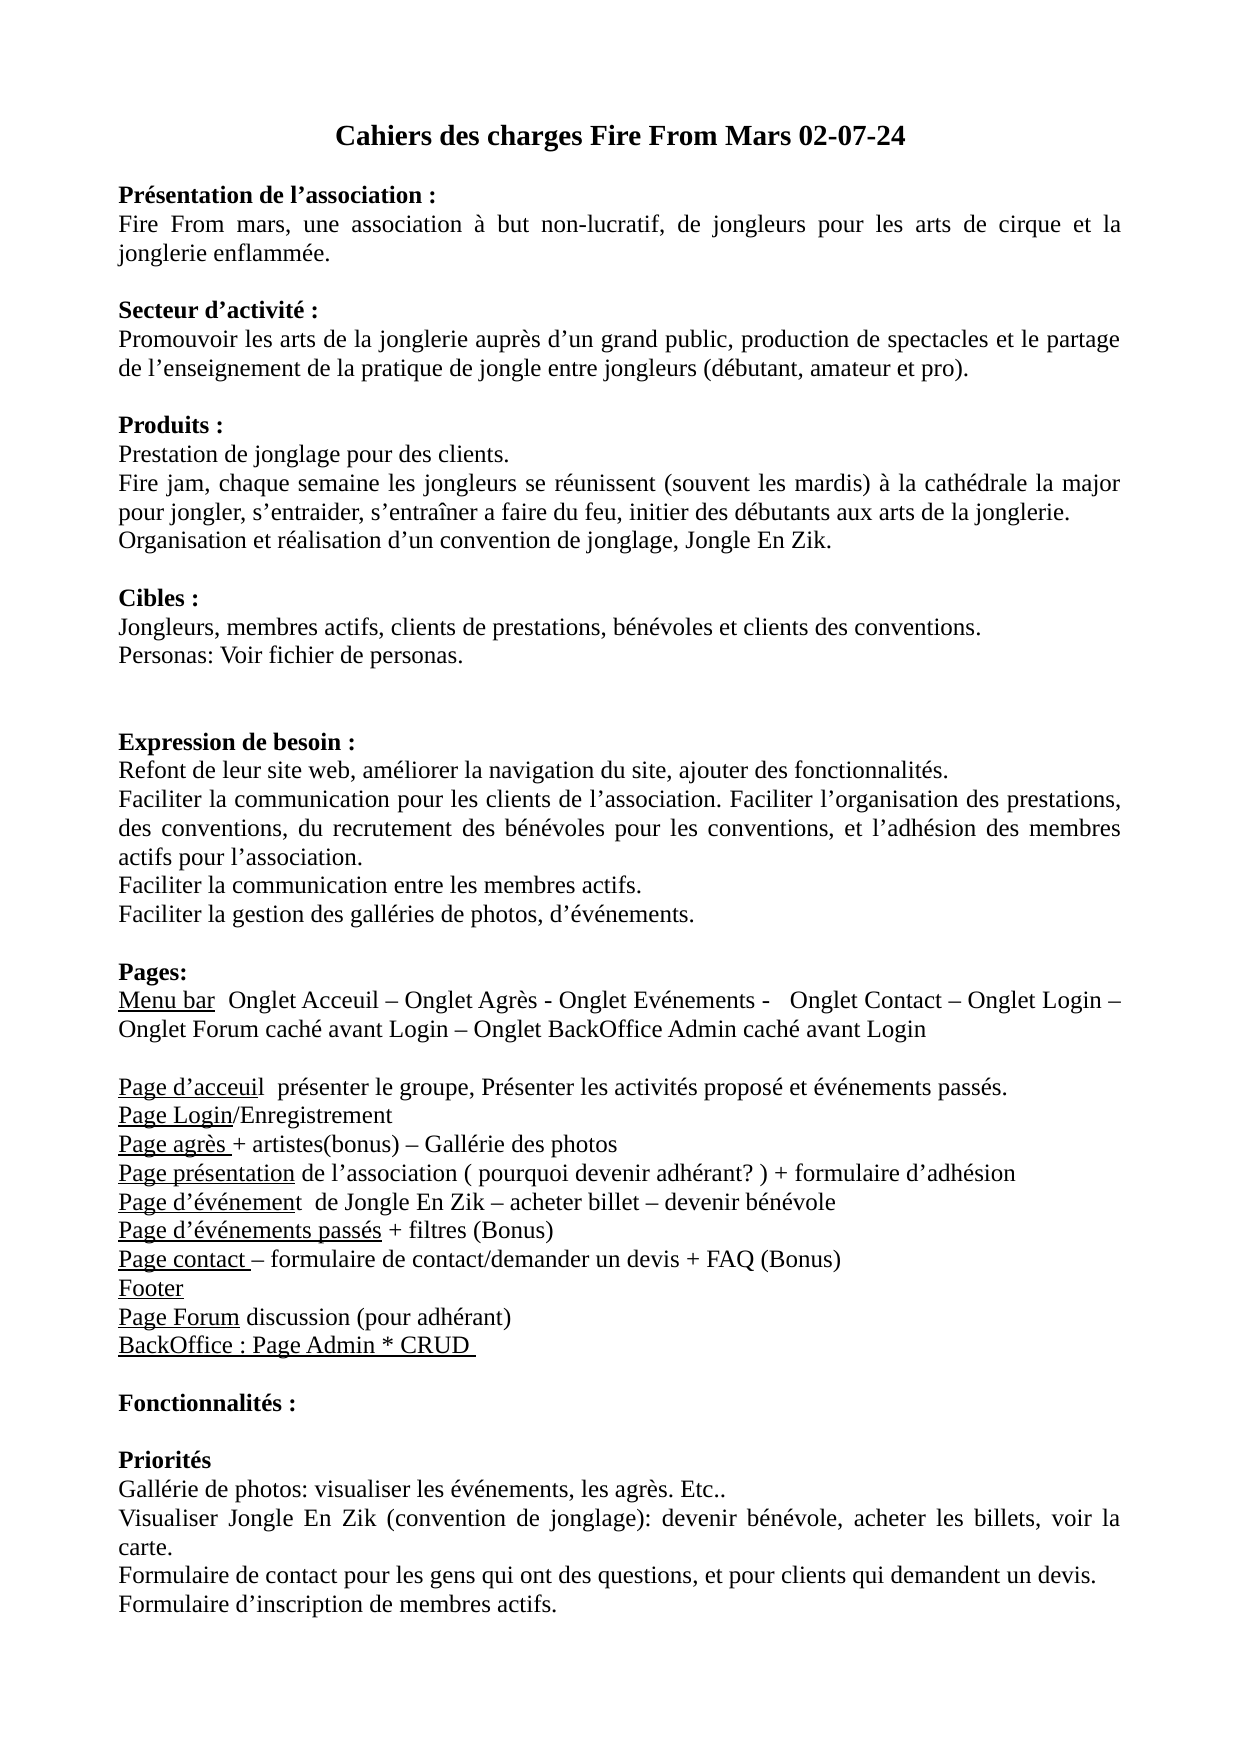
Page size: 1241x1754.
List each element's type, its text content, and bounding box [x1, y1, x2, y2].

text Présentation de l’association : [118, 180, 1122, 209]
text Page Forum discussion (pour adhérant) [118, 1302, 1122, 1330]
text Promouvoir les arts de la jonglerie auprès d’un grand public, production de spectacles et le partage de l’enseignement de la pratique de jongle entre jongleurs (débutant, amateur et pro). [118, 324, 1122, 382]
text Cahiers des charges Fire From Mars 02-07-24 [118, 118, 1122, 152]
text Gallérie de photos: visualiser les événements, les agrès. Etc.. [118, 1474, 1122, 1503]
text Visualiser Jongle En Zik (convention de jonglage): devenir bénévole, acheter les billets, voir la carte. [118, 1503, 1122, 1560]
text Formulaire d’inscription de membres actifs. [118, 1589, 1122, 1618]
text Fonctionnalités : [118, 1388, 1122, 1417]
text Priorités [118, 1445, 1122, 1474]
text Page d’événements passés + filtres (Bonus) [118, 1215, 1122, 1244]
text Fire jam, chaque semaine les jongleurs se réunissent (souvent les mardis) à la cathédrale la major pour jongler, s’entraider, s’entraîner a faire du feu, initier des débutants aux arts de la jonglerie. [118, 468, 1122, 525]
text Faciliter la gestion des galléries de photos, d’événements. [118, 899, 1122, 928]
text Page présentation de l’association ( pourquoi devenir adhérant? ) + formulaire d’adhésion [118, 1158, 1122, 1187]
text Page Login/Enregistrement [118, 1100, 1122, 1129]
text Organisation et réalisation d’un convention de jonglage, Jongle En Zik. [118, 525, 1122, 554]
text Cibles : [118, 583, 1122, 612]
text Fire From mars, une association à but non-lucratif, de jongleurs pour les arts de cirque et la jonglerie enflammée. [118, 209, 1122, 267]
text Page d’événement de Jongle En Zik – acheter billet – devenir bénévole [118, 1187, 1122, 1215]
text Secteur d’activité : [118, 295, 1122, 324]
text Menu bar Onglet Acceuil – Onglet Agrès - Onglet Evénements - Onglet Contact – Onglet Login – Onglet Forum caché avant Login – Onglet BackOffice Admin caché avant Login [118, 985, 1122, 1043]
text Pages: [118, 957, 1122, 985]
text Produits : [118, 410, 1122, 439]
text Footer [118, 1273, 1122, 1302]
text Expression de besoin : [118, 727, 1122, 755]
text Refont de leur site web, améliorer la navigation du site, ajouter des fonctionnalités. [118, 755, 1122, 784]
text Page agrès + artistes(bonus) – Gallérie des photos [118, 1129, 1122, 1158]
text Prestation de jonglage pour des clients. [118, 439, 1122, 468]
text Formulaire de contact pour les gens qui ont des questions, et pour clients qui demandent un devis. [118, 1560, 1122, 1589]
text BackOffice : Page Admin * CRUD [118, 1330, 1122, 1359]
text Jongleurs, membres actifs, clients de prestations, bénévoles et clients des conventions. [118, 612, 1122, 640]
text Faciliter la communication pour les clients de l’association. Faciliter l’organisation des prestations, des conventions, du recrutement des bénévoles pour les conventions, et l’adhésion des membres actifs pour l’association. [118, 784, 1122, 870]
text Page d’acceuil présenter le groupe, Présenter les activités proposé et événements passés. [118, 1072, 1122, 1100]
text Faciliter la communication entre les membres actifs. [118, 870, 1122, 899]
text Page contact – formulaire de contact/demander un devis + FAQ (Bonus) [118, 1244, 1122, 1273]
text Personas: Voir fichier de personas. [118, 640, 1122, 669]
